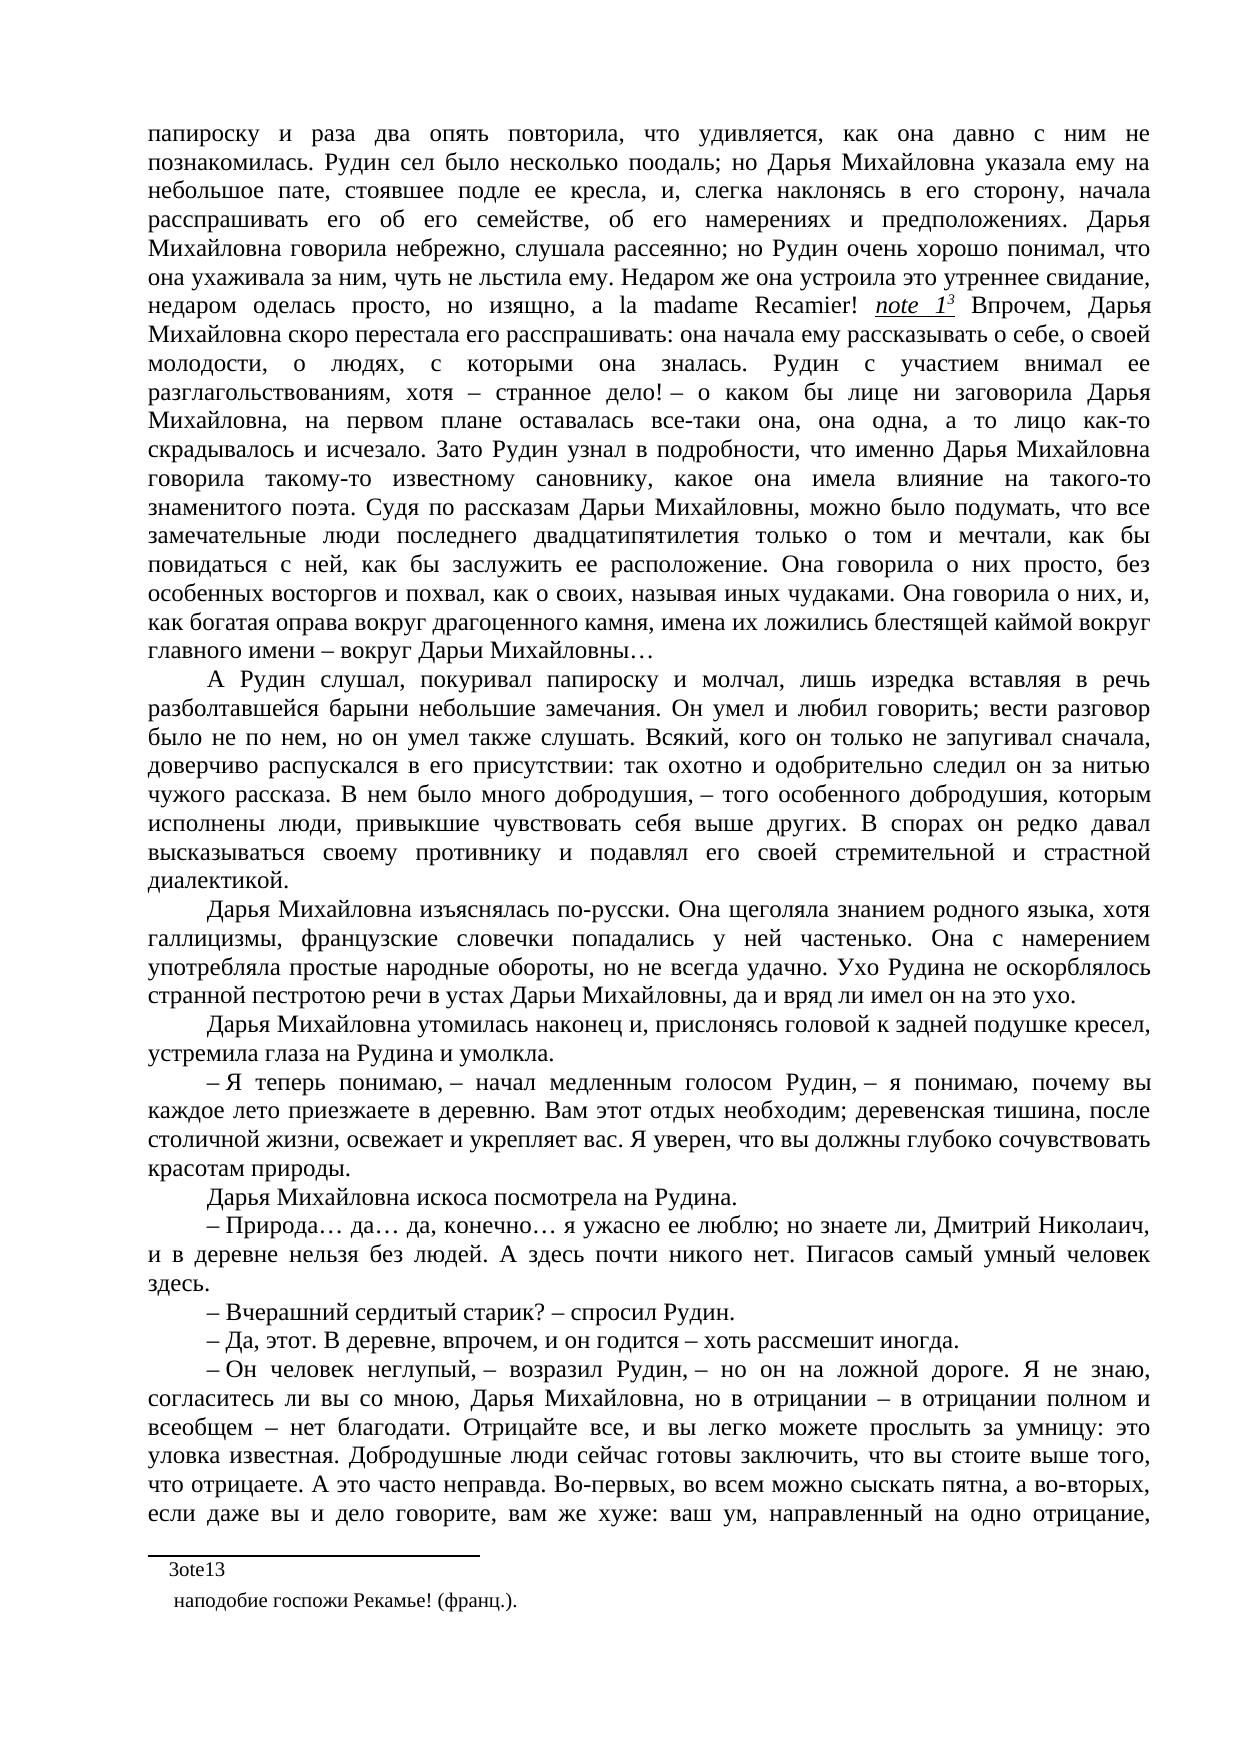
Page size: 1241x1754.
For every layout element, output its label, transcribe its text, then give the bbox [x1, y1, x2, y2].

text А Рудин слушал, покуривал папироску и молчал, лишь изредка вставляя в речь разболтавшейся барыни небольшие замечания. Он умел и любил говорить; вести разговор было не по нем, но он умел также слушать. Всякий, кого он только не запугивал сначала, доверчиво распускался в его присутствии: так охотно и одобрительно следил он за нитью чужого рассказа. В нем было много добродушия, – того особенного добродушия, которым исполнены люди, привыкшие чувствовать себя выше других. В спорах он редко давал высказываться своему противнику и подавлял его своей стремительной и страстной диалектикой. [148, 664, 1152, 894]
text Дарья Михайловна изъяснялась по-русски. Она щеголяла знанием родного языка, хотя галлицизмы, французские словечки попадались у ней частенько. Она с намерением употребляла простые народные обороты, но не всегда удачно. Ухо Рудина не оскорблялось странной пестротою речи в устах Дарьи Михайловны, да и вряд ли имел он на это ухо. [148, 894, 1152, 1009]
text – Он человек неглупый, – возразил Рудин, – но он на ложной дороге. Я не знаю, согласитесь ли вы со мною, Дарья Михайловна, но в отрицании – в отрицании полном и всеобщем – нет благодати. Отрицайте все, и вы легко можете прослыть за умницу: это уловка известная. Добродушные люди сейчас готовы заключить, что вы стоите выше того, что отрицаете. А это часто неправда. Во-первых, во всем можно сыскать пятна, а во-вторых, если даже вы и дело говорите, вам же хуже: ваш ум, направленный на одно отрицание, [148, 1354, 1152, 1527]
text – Да, этот. В деревне, впрочем, и он годится – хоть рассмешит иногда. [148, 1326, 1152, 1354]
text Дарья Михайловна искоса посмотрела на Рудина. [148, 1182, 1152, 1211]
text – Природа… да… да, конечно… я ужасно ее люблю; но знаете ли, Дмитрий Николаич, и в деревне нельзя без людей. А здесь почти никого нет. Пигасов самый умный человек здесь. [148, 1211, 1152, 1297]
text папироску и раза два опять повторила, что удивляется, как она давно с ним не познакомилась. Рудин сел было несколько поодаль; но Дарья Михайловна указала ему на небольшое пате, стоявшее подле ее кресла, и, слегка наклонясь в его сторону, начала расспрашивать его об его семействе, об его намерениях и предположениях. Дарья Михайловна говорила небрежно, слушала рассеянно; но Рудин очень хорошо понимал, что она ухаживала за ним, чуть не льстила ему. Недаром же она устроила это утреннее свидание, недаром оделась просто, но изящно, a la madame Recamier! note 1 Впрочем, Дарья Михайловна скоро перестала его расспрашивать: она начала ему рассказывать о себе, о своей молодости, о людях, с которыми она зналась. Рудин с участием внимал ее разглагольствованиям, хотя – странное дело! – о каком бы лице ни заговорила Дарья Михайловна, на первом плане оставалась все-таки она, она одна, а то лицо как-то скрадывалось и исчезало. Зато Рудин узнал в подробности, что именно Дарья Михайловна говорила такому-то известному сановнику, какое она имела влияние на такого-то знаменитого поэта. Судя по рассказам Дарьи Михайловны, можно было подумать, что все замечательные люди последнего двадцатипятилетия только о том и мечтали, как бы повидаться с ней, как бы заслужить ее расположение. Она говорила о них просто, без особенных восторгов и похвал, как о своих, называя иных чудаками. Она говорила о них, и, как богатая оправа вокруг драгоценного камня, имена их ложились блестящей каймой вокруг главного имени – вокруг Дарьи Михайловны… [148, 118, 1152, 664]
text наподобие госпожи Рекамье! (франц.). [148, 1588, 1152, 1612]
text – Я теперь понимаю, – начал медленным голосом Рудин, – я понимаю, почему вы каждое лето приезжаете в деревню. Вам этот отдых необходим; деревенская тишина, после столичной жизни, освежает и укрепляет вас. Я уверен, что вы должны глубоко сочувствовать красотам природы. [148, 1067, 1152, 1182]
text ote13 [148, 1556, 1152, 1588]
text Дарья Михайловна утомилась наконец и, прислонясь головой к задней подушке кресел, устремила глаза на Рудина и умолкла. [148, 1009, 1152, 1067]
text – Вчерашний сердитый старик? – спросил Рудин. [148, 1297, 1152, 1326]
